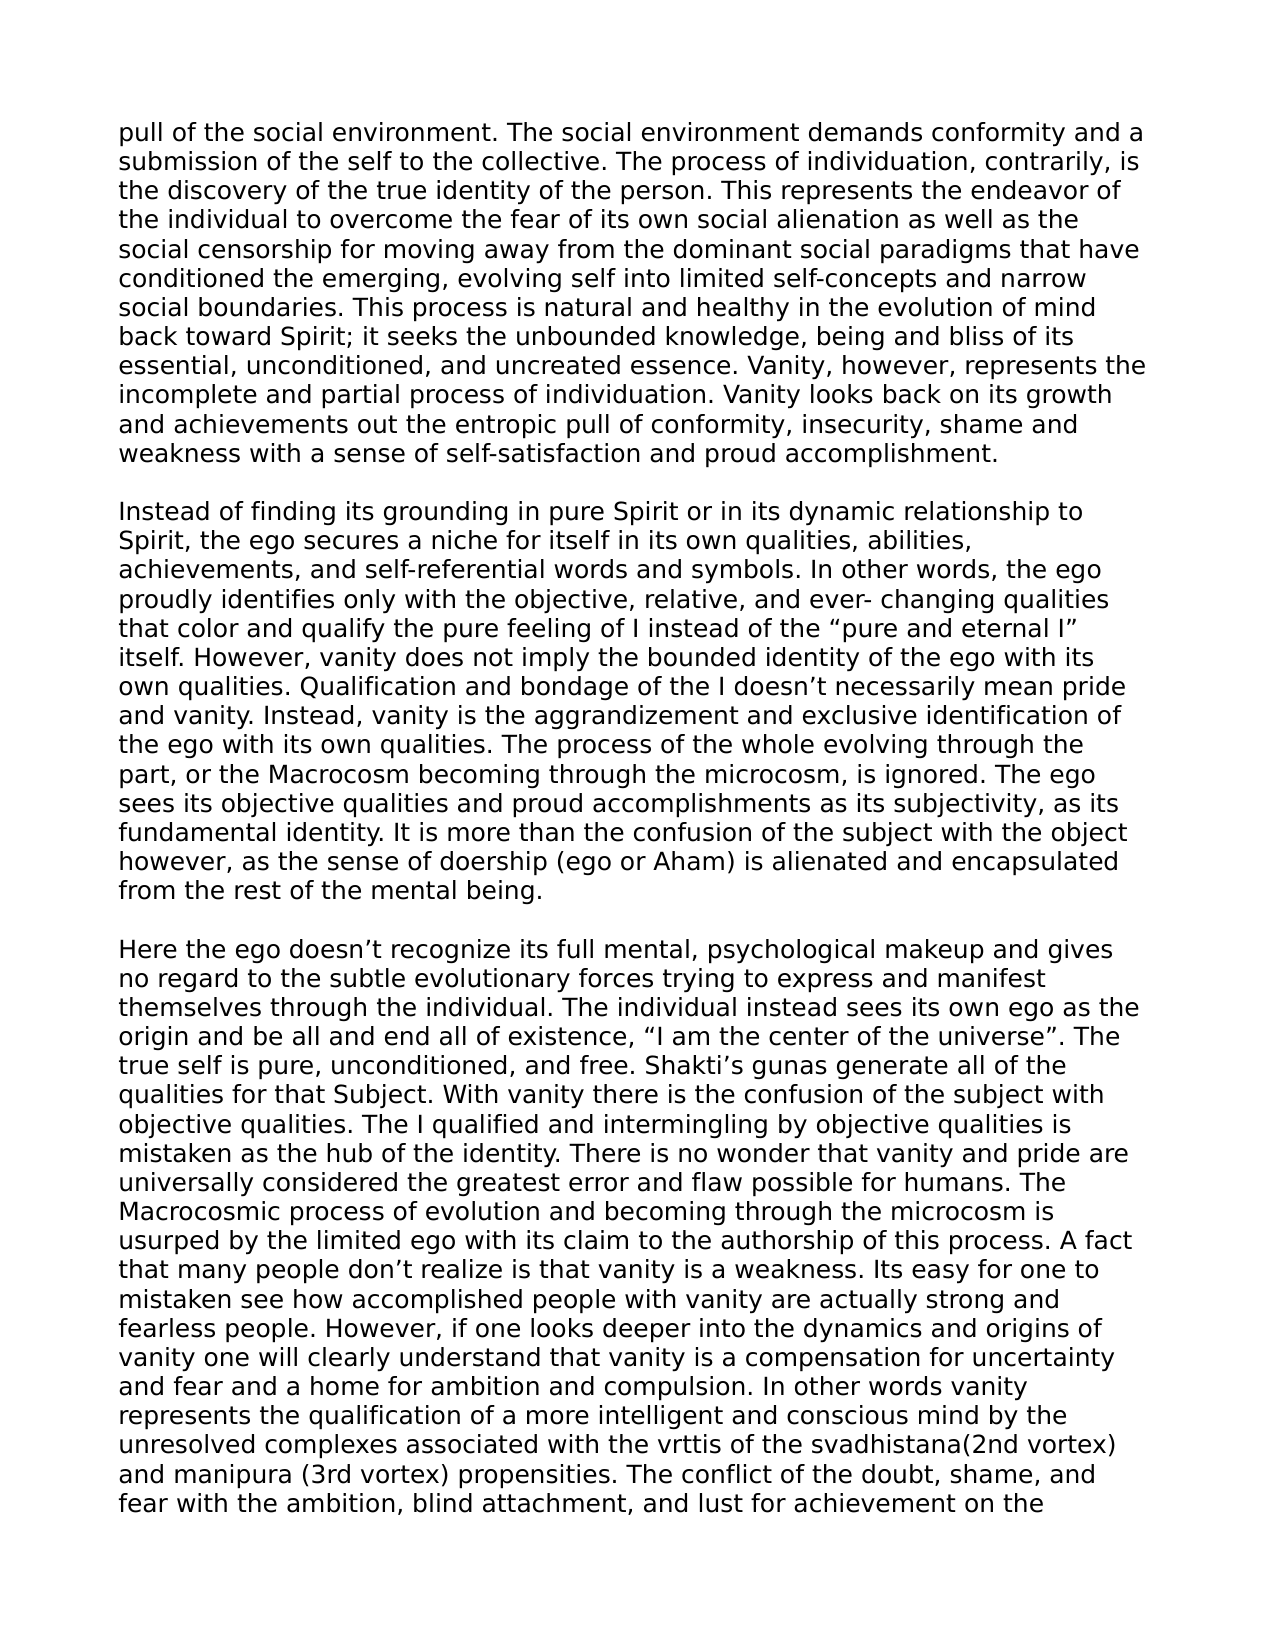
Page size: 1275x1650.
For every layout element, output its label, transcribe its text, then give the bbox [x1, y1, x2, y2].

text weakness with a sense of self-satisfaction and proud accomplishment. [118, 439, 1157, 468]
text vanity one will clearly understand that vanity is a compensation for uncertainty [118, 1343, 1157, 1372]
text conditioned the emerging, evolving self into limited self-concepts and narrow [118, 264, 1157, 293]
text unresolved complexes associated with the vrttis of the svadhistana(2nd vortex) [118, 1431, 1157, 1460]
text mistaken as the hub of the identity. There is no wonder that vanity and pride are [118, 1139, 1157, 1168]
text fearless people. However, if one looks deeper into the dynamics and origins of [118, 1314, 1157, 1343]
text submission of the self to the collective. The process of individuation, contrarily, is [118, 147, 1157, 176]
text true self is pure, unconditioned, and free. Shakti’s gunas generate all of the [118, 1051, 1157, 1081]
text incomplete and partial process of individuation. Vanity looks back on its growth [118, 381, 1157, 410]
text objective qualities. The I qualified and intermingling by objective qualities is [118, 1110, 1157, 1139]
text represents the qualification of a more intelligent and conscious mind by the [118, 1401, 1157, 1431]
text Spirit, the ego secures a niche for itself in its own qualities, abilities, [118, 526, 1157, 556]
text and vanity. Instead, vanity is the aggrandizement and exclusive identification of [118, 701, 1157, 731]
text origin and be all and end all of existence, “I am the center of the universe”. The [118, 1022, 1157, 1051]
text and achievements out the entropic pull of conformity, insecurity, shame and [118, 410, 1157, 439]
text back toward Spirit; it seeks the unbounded knowledge, being and bliss of its [118, 322, 1157, 351]
text from the rest of the mental being. [118, 876, 1157, 906]
text part, or the Macrocosm becoming through the microcosm, is ignored. The ego [118, 760, 1157, 789]
text themselves through the individual. The individual instead sees its own ego as the [118, 993, 1157, 1022]
text that many people don’t realize is that vanity is a weakness. Its easy for one to [118, 1256, 1157, 1285]
text fear with the ambition, blind attachment, and lust for achievement on the [118, 1489, 1157, 1518]
text that color and qualify the pure feeling of I instead of the “pure and eternal I” [118, 614, 1157, 643]
text social censorship for moving away from the dominant social paradigms that have [118, 235, 1157, 264]
text no regard to the subtle evolutionary forces trying to express and manifest [118, 964, 1157, 993]
text and manipura (3rd vortex) propensities. The conflict of the doubt, shame, and [118, 1460, 1157, 1489]
text pull of the social environment. The social environment demands conformity and a [118, 118, 1157, 147]
text achievements, and self-referential words and symbols. In other words, the ego [118, 556, 1157, 585]
text qualities for that Subject. With vanity there is the confusion of the subject with [118, 1081, 1157, 1110]
text own qualities. Qualification and bondage of the I doesn’t necessarily mean pride [118, 672, 1157, 701]
text however, as the sense of doership (ego or Aham) is alienated and encapsulated [118, 847, 1157, 876]
text the individual to overcome the fear of its own social alienation as well as the [118, 206, 1157, 235]
text Macrocosmic process of evolution and becoming through the microcosm is [118, 1197, 1157, 1226]
text itself. However, vanity does not imply the bounded identity of the ego with its [118, 643, 1157, 672]
text social boundaries. This process is natural and healthy in the evolution of mind [118, 293, 1157, 322]
text the discovery of the true identity of the person. This represents the endeavor of [118, 176, 1157, 206]
text Here the ego doesn’t recognize its full mental, psychological makeup and gives [118, 935, 1157, 964]
text sees its objective qualities and proud accomplishments as its subjectivity, as its [118, 789, 1157, 818]
text universally considered the greatest error and flaw possible for humans. The [118, 1168, 1157, 1197]
text proudly identifies only with the objective, relative, and ever- changing qualities [118, 585, 1157, 614]
text essential, unconditioned, and uncreated essence. Vanity, however, represents the [118, 351, 1157, 381]
text fundamental identity. It is more than the confusion of the subject with the object [118, 818, 1157, 847]
text the ego with its own qualities. The process of the whole evolving through the [118, 731, 1157, 760]
text Instead of finding its grounding in pure Spirit or in its dynamic relationship to [118, 497, 1157, 526]
text mistaken see how accomplished people with vanity are actually strong and [118, 1285, 1157, 1314]
text usurped by the limited ego with its claim to the authorship of this process. A fact [118, 1226, 1157, 1256]
text and fear and a home for ambition and compulsion. In other words vanity [118, 1372, 1157, 1401]
